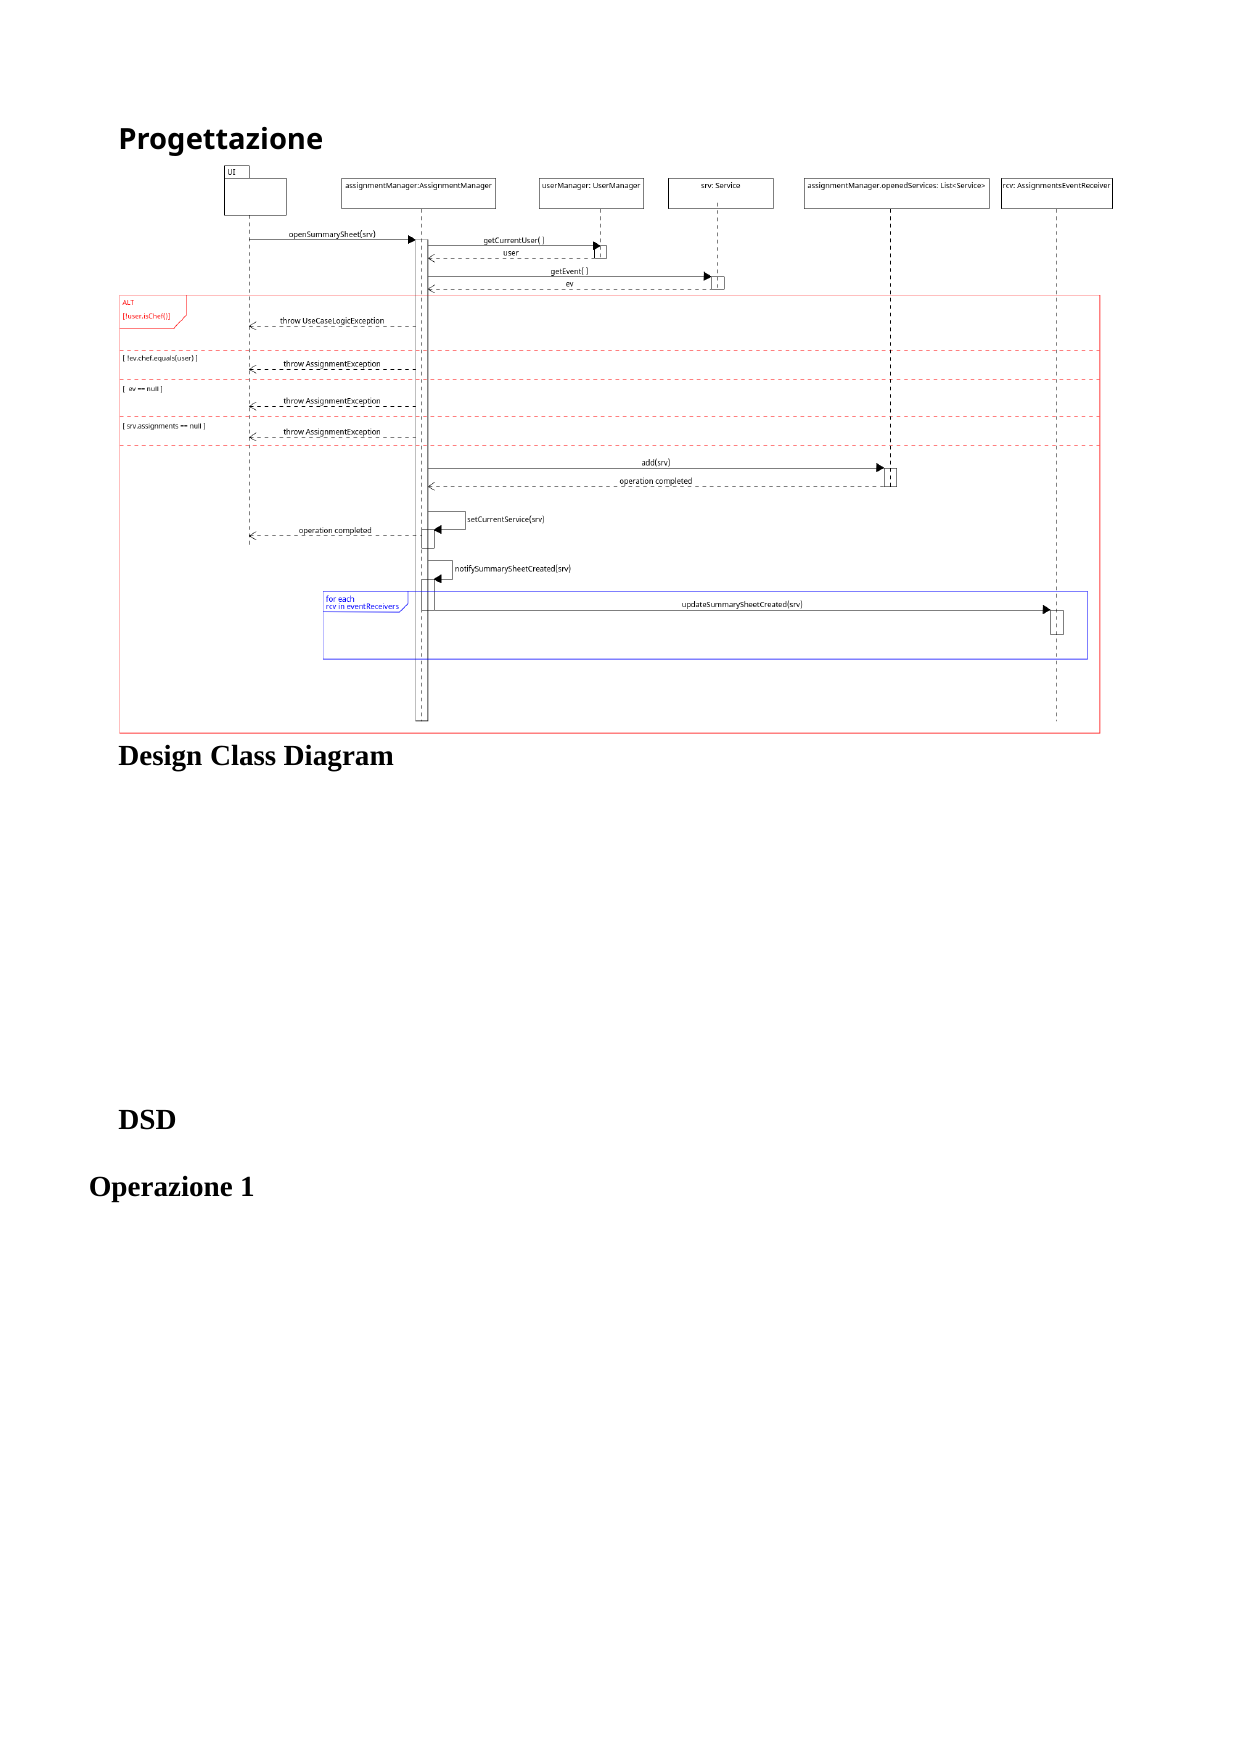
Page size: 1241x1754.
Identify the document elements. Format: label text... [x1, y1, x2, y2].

text Design Class Diagram [118, 220, 1122, 772]
text DSD [118, 1102, 1122, 1136]
picture [113, 159, 1118, 739]
text Progettazione [118, 118, 1122, 158]
text Operazione 1 [88, 1169, 1122, 1203]
